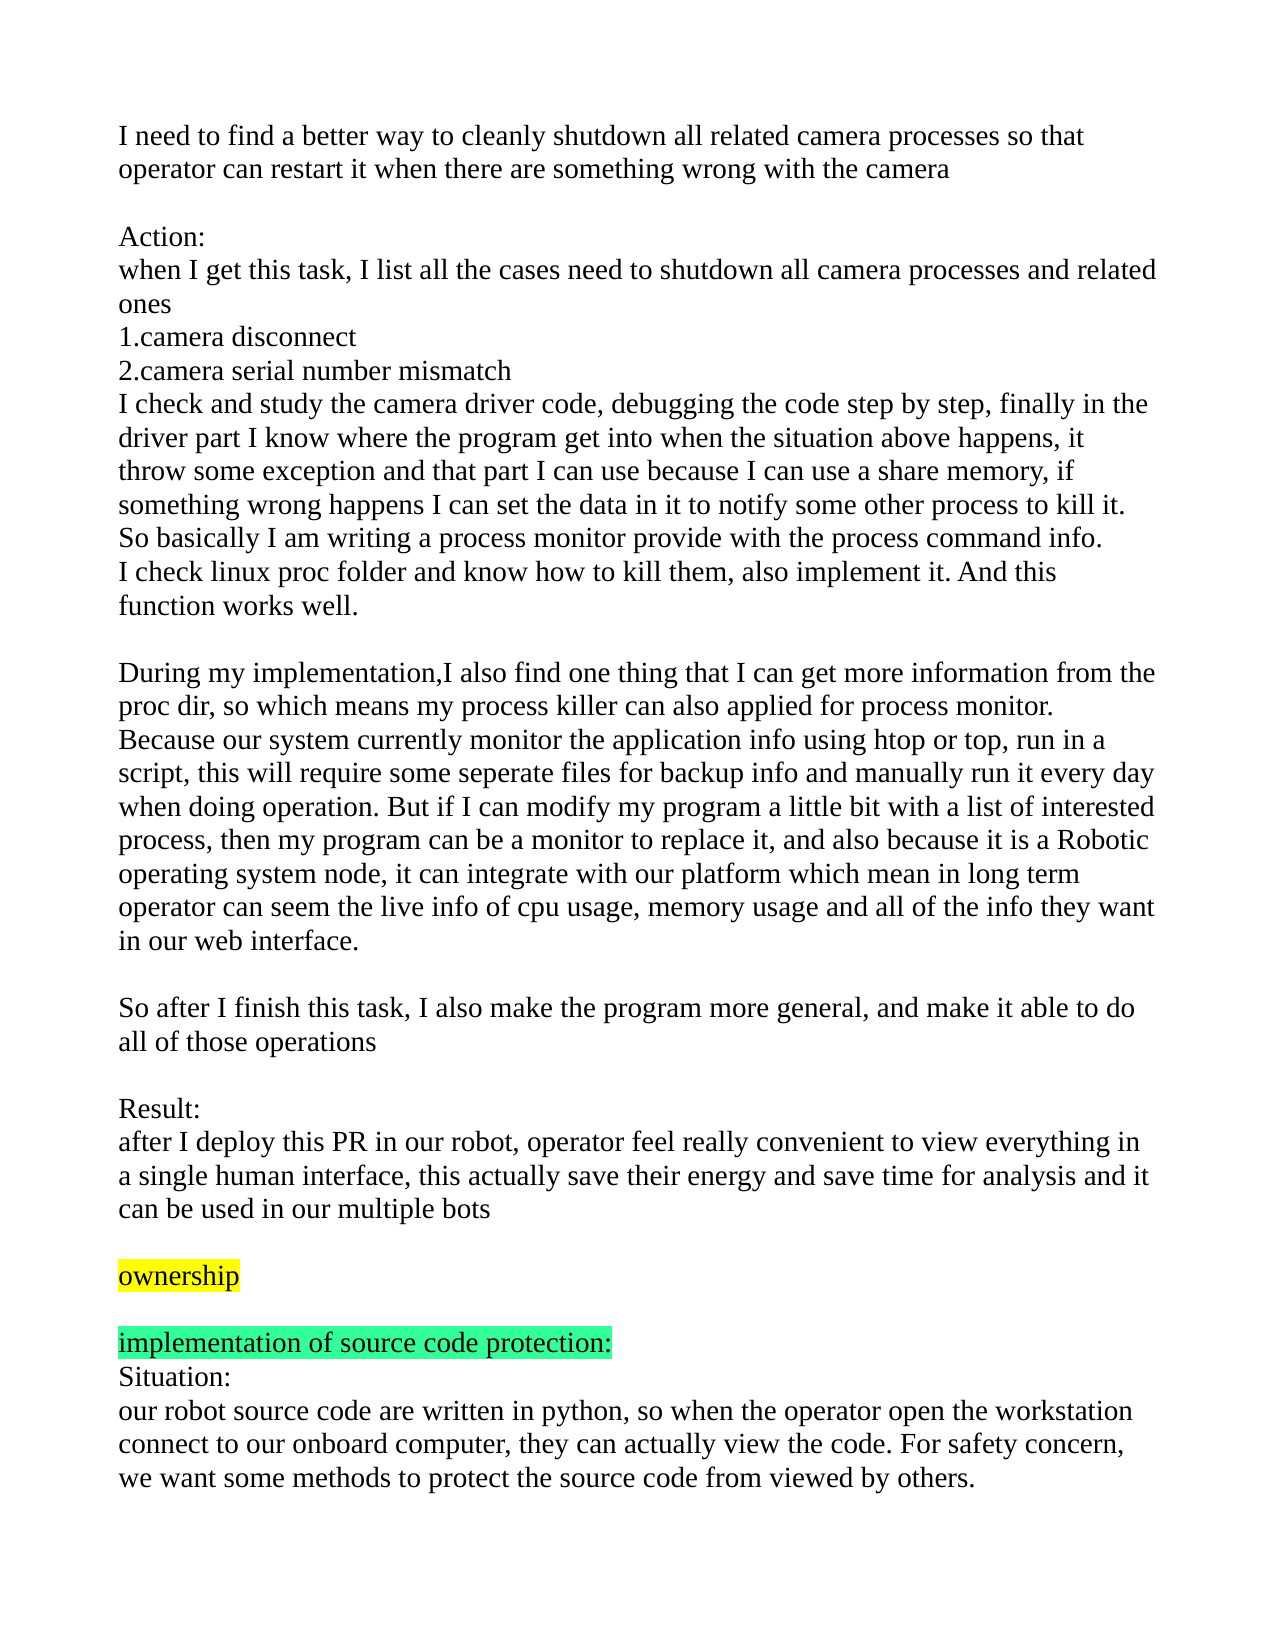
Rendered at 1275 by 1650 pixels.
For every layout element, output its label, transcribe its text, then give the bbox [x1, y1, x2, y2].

text implementation of source code protection: [118, 1326, 1157, 1359]
text our robot source code are written in python, so when the operator open the workstation connect to our onboard computer, they can actually view the code. For safety concern, we want some methods to protect the source code from viewed by others. [118, 1393, 1157, 1493]
text So basically I am writing a process monitor provide with the process command info. [118, 521, 1157, 554]
text 1.camera disconnect [118, 319, 1157, 353]
text During my implementation,I also find one thing that I can get more information from the proc dir, so which means my process killer can also applied for process monitor. Because our system currently monitor the application info using htop or top, run in a script, this will require some seperate files for backup info and manually run it every day when doing operation. But if I can modify my program a little bit with a list of interested process, then my program can be a monitor to replace it, and also because it is a Robotic operating system node, it can integrate with our platform which mean in long term operator can seem the live info of cpu usage, memory usage and all of the info they want in our web interface. [118, 655, 1157, 957]
text when I get this task, I list all the cases need to shutdown all camera processes and related ones [118, 252, 1157, 319]
text I check linux proc folder and know how to kill them, also implement it. And this function works well. [118, 554, 1157, 621]
text Action: [118, 219, 1157, 252]
text ownership [118, 1258, 1157, 1292]
text Result: [118, 1091, 1157, 1124]
text I check and study the camera driver code, debugging the code step by step, finally in the driver part I know where the program get into when the situation above happens, it throw some exception and that part I can use because I can use a share memory, if something wrong happens I can set the data in it to notify some other process to kill it. [118, 386, 1157, 521]
text 2.camera serial number mismatch [118, 353, 1157, 386]
text Situation: [118, 1359, 1157, 1393]
text So after I finish this task, I also make the program more general, and make it able to do all of those operations [118, 990, 1157, 1057]
text I need to find a better way to cleanly shutdown all related camera processes so that operator can restart it when there are something wrong with the camera [118, 118, 1157, 185]
text after I deploy this PR in our robot, operator feel really convenient to view everything in a single human interface, this actually save their energy and save time for analysis and it can be used in our multiple bots [118, 1124, 1157, 1225]
